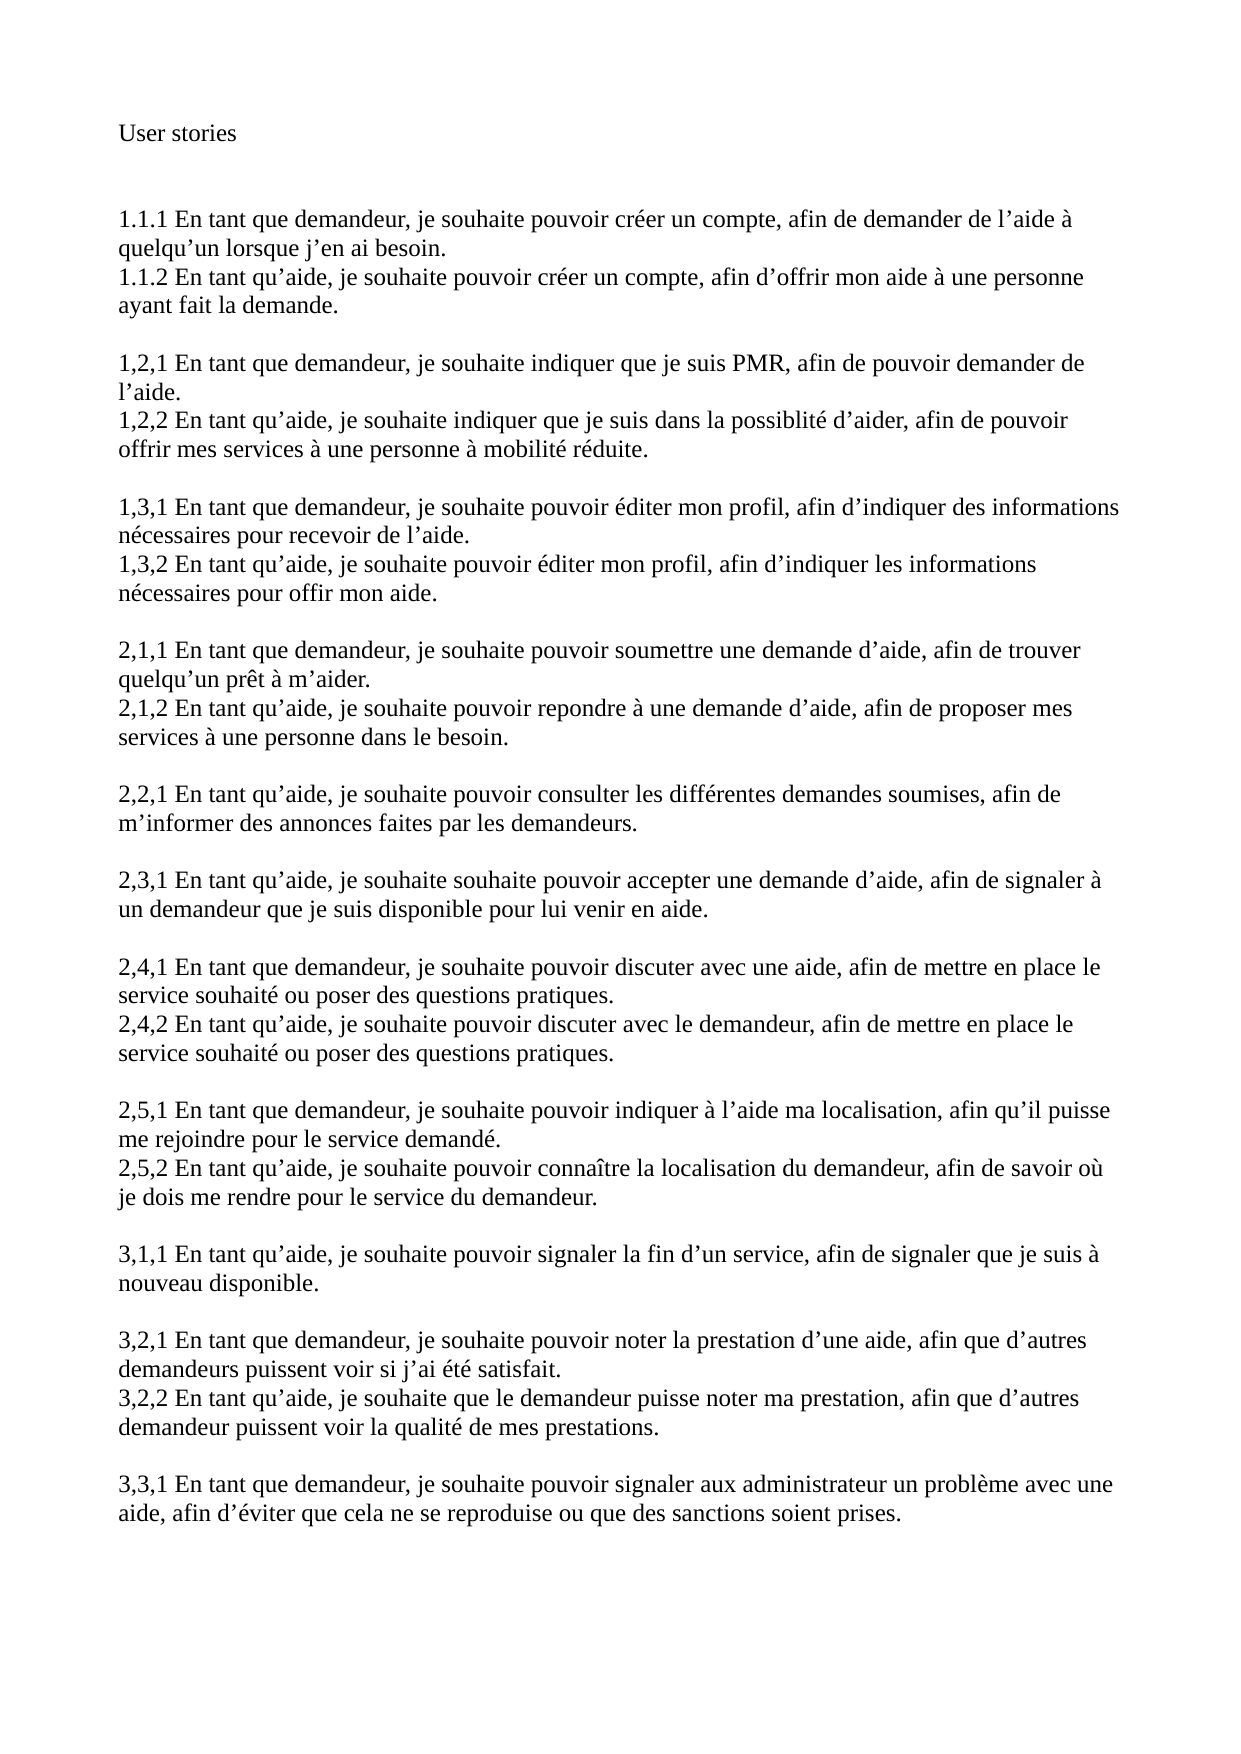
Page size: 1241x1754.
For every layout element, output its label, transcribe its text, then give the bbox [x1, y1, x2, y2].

text 3,2,2 En tant qu’aide, je souhaite que le demandeur puisse noter ma prestation, afin que d’autres demandeur puissent voir la qualité de mes prestations. [118, 1383, 1122, 1441]
text 3,2,1 En tant que demandeur, je souhaite pouvoir noter la prestation d’une aide, afin que d’autres demandeurs puissent voir si j’ai été satisfait. [118, 1326, 1122, 1383]
text 2,1,2 En tant qu’aide, je souhaite pouvoir repondre à une demande d’aide, afin de proposer mes services à une personne dans le besoin. [118, 693, 1122, 751]
text 1.1.2 En tant qu’aide, je souhaite pouvoir créer un compte, afin d’offrir mon aide à une personne ayant fait la demande. [118, 262, 1122, 319]
text User stories [118, 118, 1122, 147]
text 1,3,1 En tant que demandeur, je souhaite pouvoir éditer mon profil, afin d’indiquer des informations nécessaires pour recevoir de l’aide. [118, 492, 1122, 549]
text 2,4,2 En tant qu’aide, je souhaite pouvoir discuter avec le demandeur, afin de mettre en place le service souhaité ou poser des questions pratiques. [118, 1009, 1122, 1067]
text 3,1,1 En tant qu’aide, je souhaite pouvoir signaler la fin d’un service, afin de signaler que je suis à nouveau disponible. [118, 1239, 1122, 1297]
text 2,3,1 En tant qu’aide, je souhaite souhaite pouvoir accepter une demande d’aide, afin de signaler à un demandeur que je suis disponible pour lui venir en aide. [118, 866, 1122, 923]
text 2,5,2 En tant qu’aide, je souhaite pouvoir connaître la localisation du demandeur, afin de savoir où je dois me rendre pour le service du demandeur. [118, 1153, 1122, 1211]
text 1,2,1 En tant que demandeur, je souhaite indiquer que je suis PMR, afin de pouvoir demander de l’aide. [118, 348, 1122, 406]
text 2,2,1 En tant qu’aide, je souhaite pouvoir consulter les différentes demandes soumises, afin de m’informer des annonces faites par les demandeurs. [118, 779, 1122, 837]
text 2,5,1 En tant que demandeur, je souhaite pouvoir indiquer à l’aide ma localisation, afin qu’il puisse me rejoindre pour le service demandé. [118, 1096, 1122, 1153]
text 2,4,1 En tant que demandeur, je souhaite pouvoir discuter avec une aide, afin de mettre en place le service souhaité ou poser des questions pratiques. [118, 952, 1122, 1009]
text 1,3,2 En tant qu’aide, je souhaite pouvoir éditer mon profil, afin d’indiquer les informations nécessaires pour offir mon aide. [118, 549, 1122, 607]
text 1.1.1 En tant que demandeur, je souhaite pouvoir créer un compte, afin de demander de l’aide à quelqu’un lorsque j’en ai besoin. [118, 204, 1122, 262]
text 3,3,1 En tant que demandeur, je souhaite pouvoir signaler aux administrateur un problème avec une aide, afin d’éviter que cela ne se reproduise ou que des sanctions soient prises. [118, 1469, 1122, 1527]
text 2,1,1 En tant que demandeur, je souhaite pouvoir soumettre une demande d’aide, afin de trouver quelqu’un prêt à m’aider. [118, 636, 1122, 693]
text 1,2,2 En tant qu’aide, je souhaite indiquer que je suis dans la possiblité d’aider, afin de pouvoir offrir mes services à une personne à mobilité réduite. [118, 406, 1122, 463]
